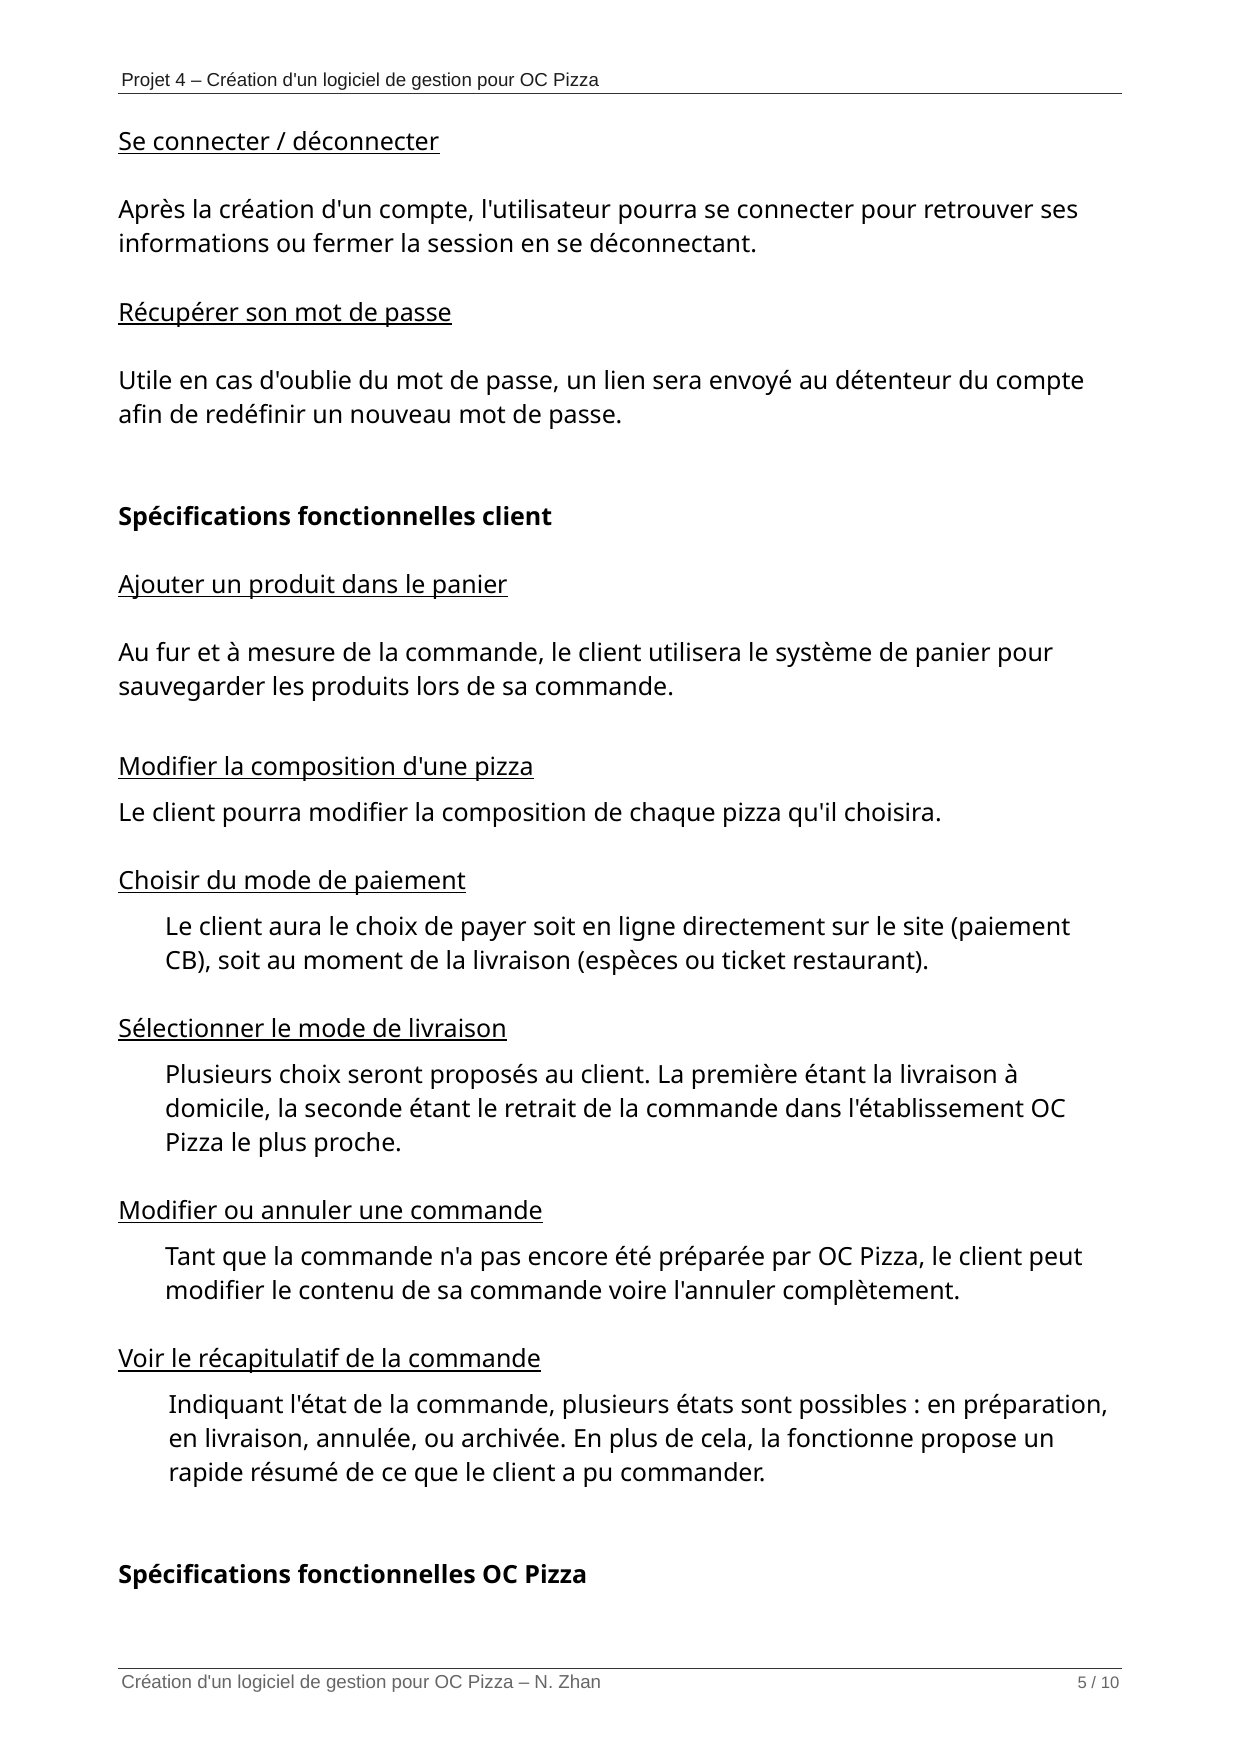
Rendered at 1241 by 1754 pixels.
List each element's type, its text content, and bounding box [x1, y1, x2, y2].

text Indiquant l'état de la commande, plusieurs états sont possibles : en préparation, en livraison, annulée, ou archivée. En plus de cela, la fonctionne propose un rapide résumé de ce que le client a pu commander. [168, 1387, 1122, 1489]
text Spécifications fonctionnelles client [118, 498, 1122, 533]
text Choisir du mode de paiement [118, 863, 1122, 897]
text Plusieurs choix seront proposés au client. La première étant la livraison à domicile, la seconde étant le retrait de la commande dans l'établissement OC Pizza le plus proche. [165, 1057, 1122, 1159]
text Après la création d'un compte, l'utilisateur pourra se connecter pour retrouver ses informations ou fermer la session en se déconnectant. [118, 192, 1122, 260]
text Utile en cas d'oublie du mot de passe, un lien sera envoyé au détenteur du compte afin de redéfinir un nouveau mot de passe. [118, 362, 1122, 430]
text Récupérer son mot de passe [118, 294, 1122, 328]
text Le client pourra modifier la composition de chaque pizza qu'il choisira. [118, 794, 1122, 829]
text Modifier ou annuler une commande [118, 1193, 1122, 1227]
text Se connecter / déconnecter [118, 124, 1122, 158]
text Spécifications fonctionnelles OC Pizza [118, 1557, 1122, 1591]
text Tant que la commande n'a pas encore été préparée par OC Pizza, le client peut modifier le contenu de sa commande voire l'annuler complètement. [165, 1239, 1122, 1307]
text Voir le récapitulatif de la commande [118, 1341, 1122, 1375]
text Au fur et à mesure de la commande, le client utilisera le système de panier pour sauvegarder les produits lors de sa commande. [118, 635, 1122, 703]
text Le client aura le choix de payer soit en ligne directement sur le site (paiement CB), soit au moment de la livraison (espèces ou ticket restaurant). [165, 908, 1122, 977]
text Sélectionner le mode de livraison [118, 1011, 1122, 1045]
text Modifier la composition d'une pizza [118, 749, 1122, 783]
text Ajouter un produit dans le panier [118, 567, 1122, 601]
